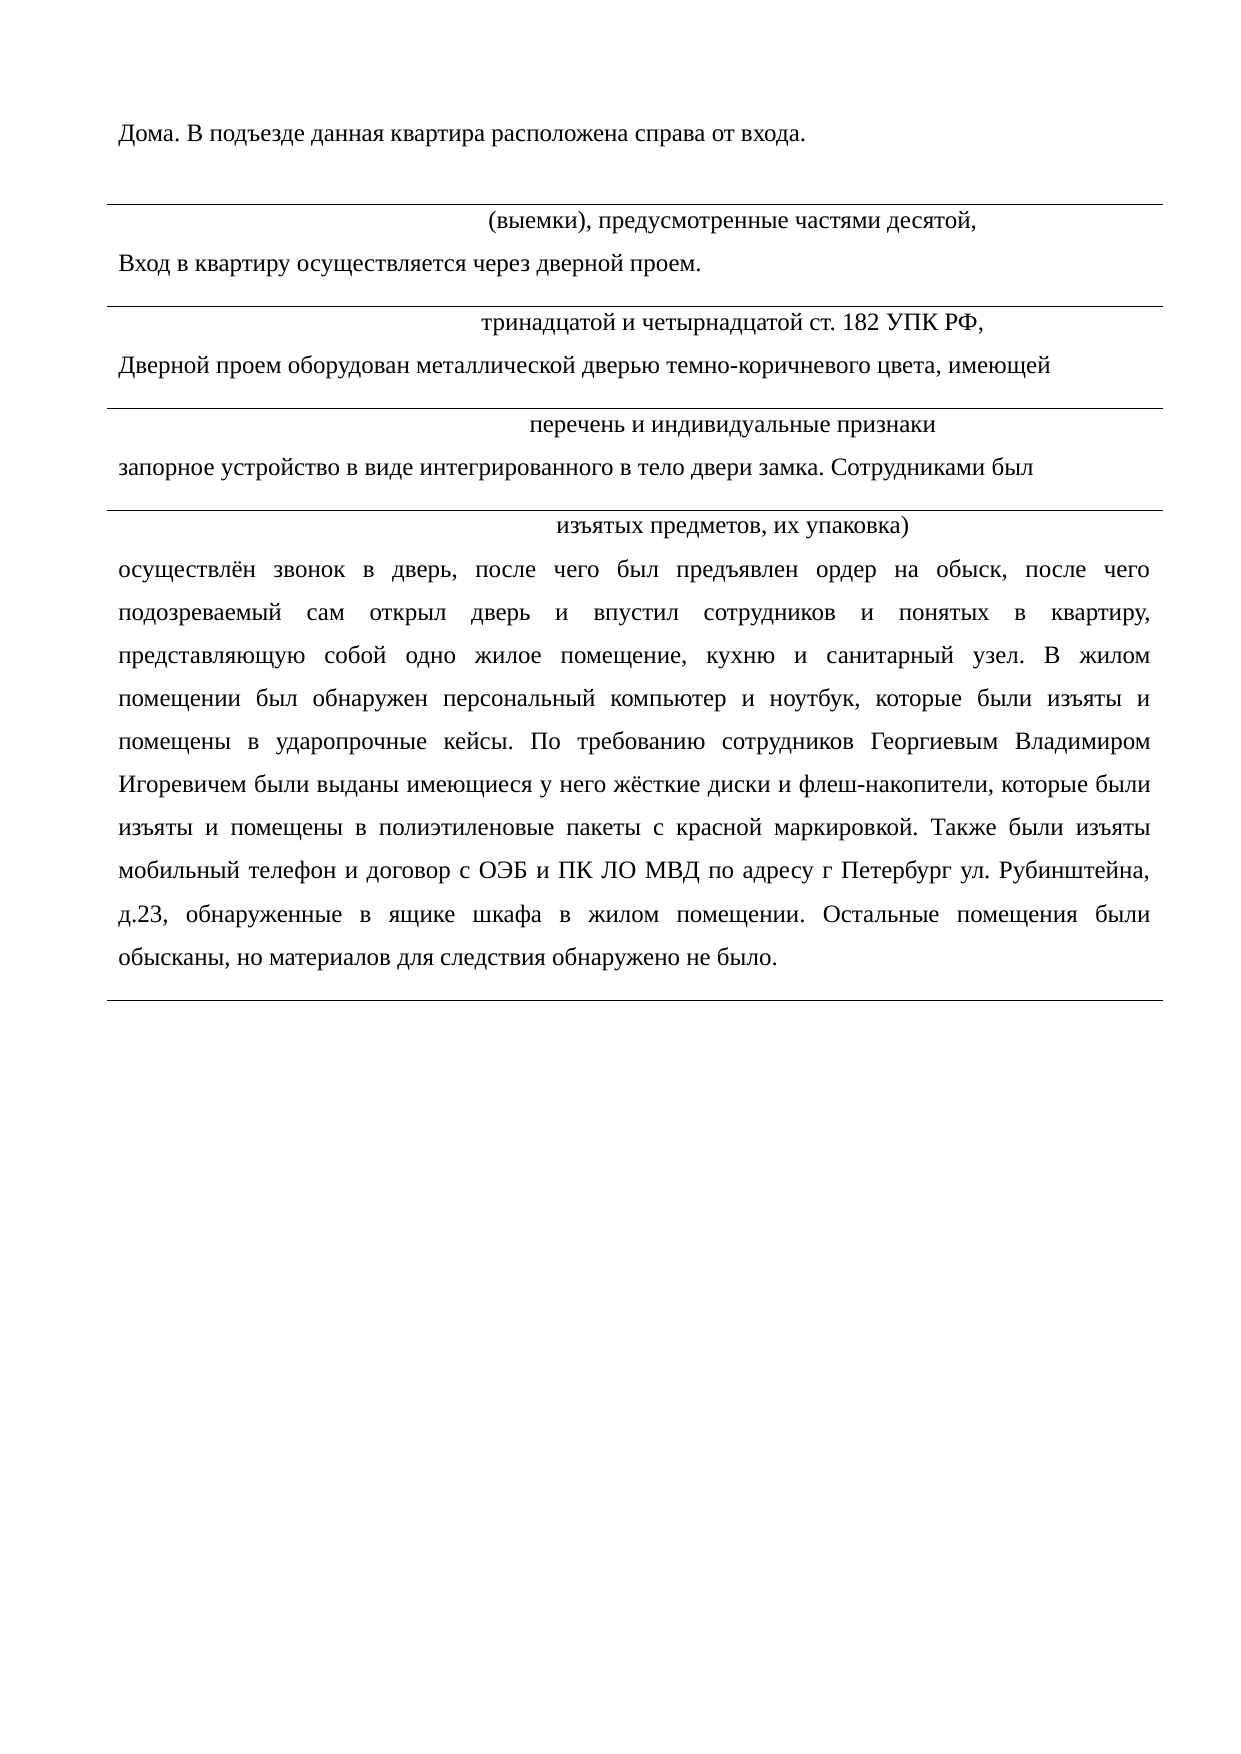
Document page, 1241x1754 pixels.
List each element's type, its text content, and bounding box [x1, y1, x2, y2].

table_header Дома. В подъезде данная квартира расположена справа от входа. [107, 118, 1163, 204]
table_header запорное устройство в виде интегрированного в тело двери замка. Сотрудниками был [107, 452, 1163, 509]
text тринадцатой и четырнадцатой ст. 182 УПК РФ, [343, 307, 1122, 336]
table_header осуществлён звонок в дверь, после чего был предъявлен ордер на обыск, после чего подозреваемый сам открыл дверь и впустил сотрудников и понятых в квартиру, представляющую собой одно жилое помещение, кухню и санитарный узел. В жилом помещении был обнаружен персональный компьютер и ноутбук, которые были изъяты и помещены в ударопрочные кейсы. По требованию сотрудников Георгиевым Владимиром Игоревичем были выданы имеющиеся у него жёсткие диски и флеш-накопители, которые были изъяты и помещены в полиэтиленовые пакеты с красной маркировкой. Также были изъяты мобильный телефон и договор с ОЭБ и ПК ЛО МВД по адресу г Петербург ул. Рубинштейна, д.23, обнаруженные в ящике шкафа в жилом помещении. Остальные помещения были обысканы, но материалов для следствия обнаружено не было. [107, 554, 1163, 999]
table_header Дверной проем оборудован металлической дверью темно-коричневого цвета, имеющей [107, 350, 1163, 408]
text перечень и индивидуальные признаки [343, 409, 1122, 438]
table_header Вход в квартиру осуществляется через дверной проем. [107, 249, 1163, 306]
text (выемки), предусмотренные частями десятой, [343, 205, 1122, 234]
text изъятых предметов, их упаковка) [343, 511, 1122, 539]
